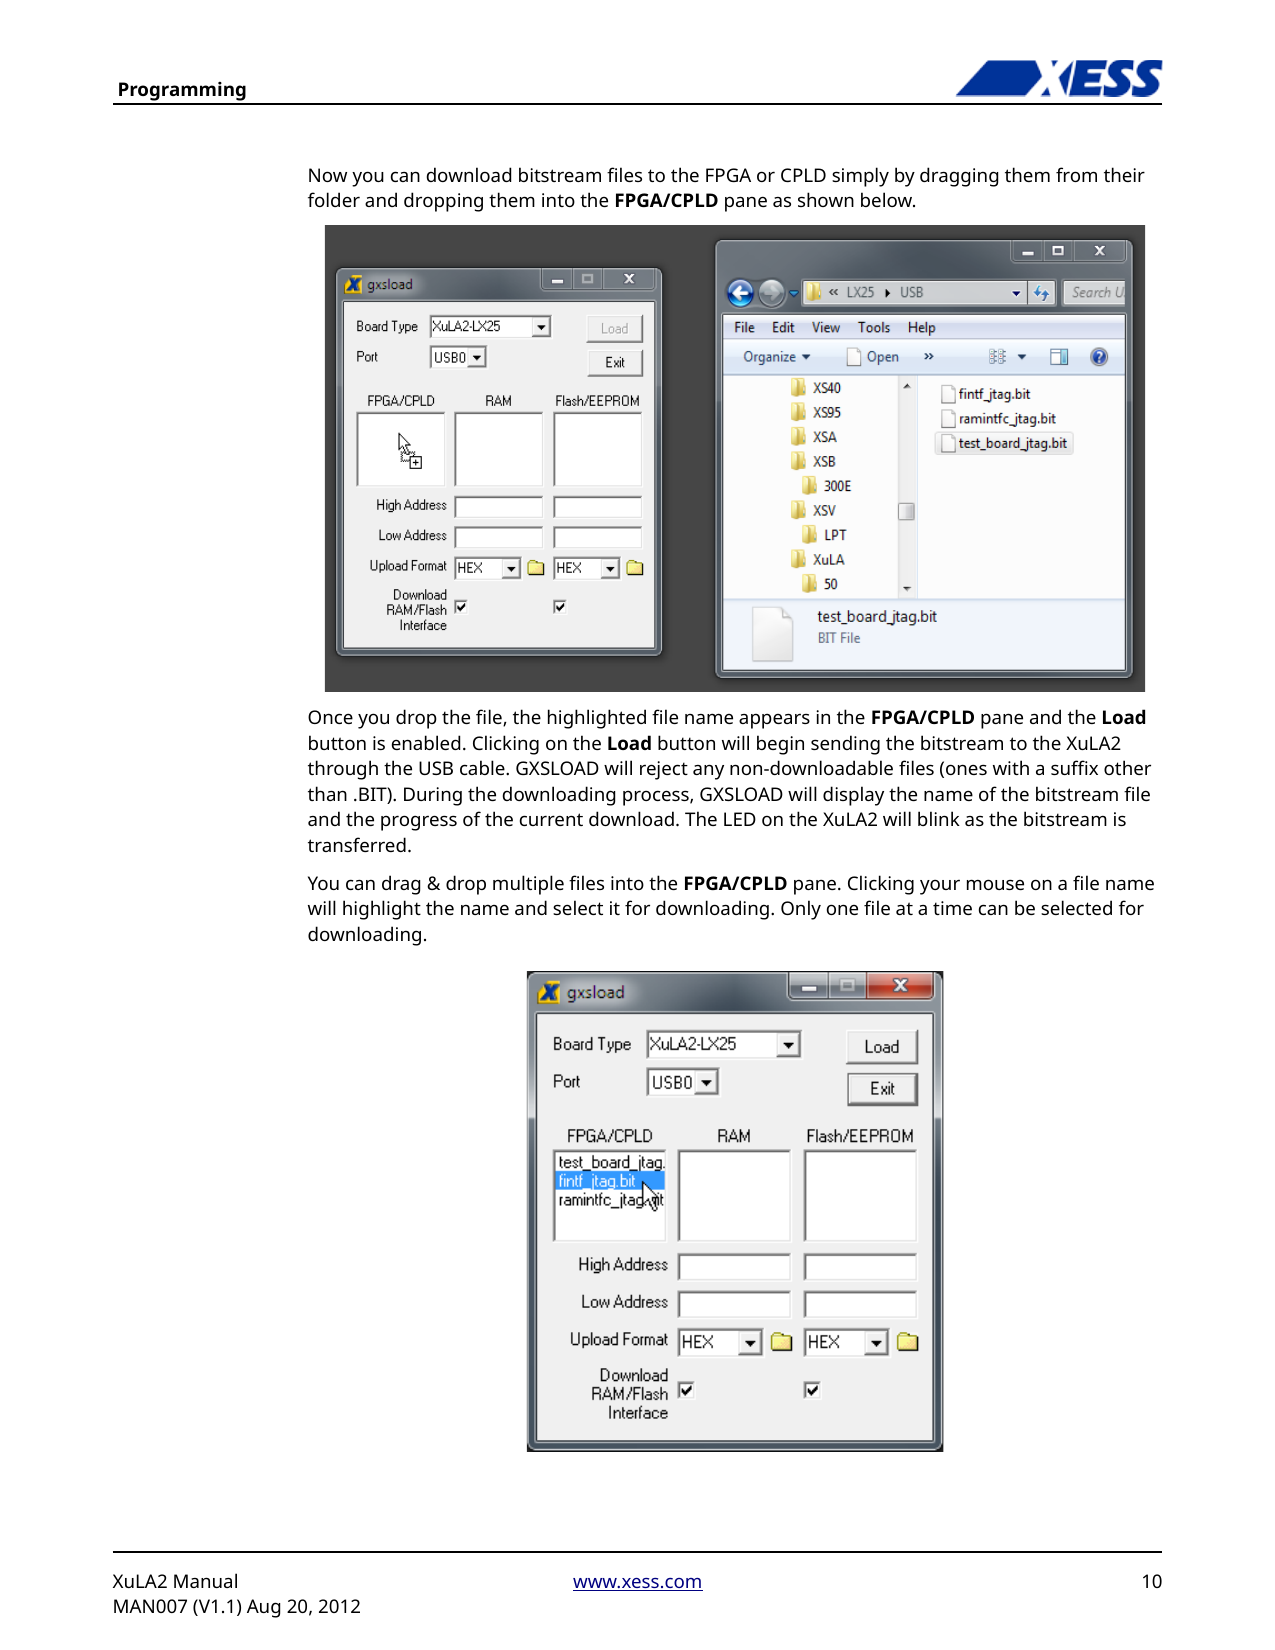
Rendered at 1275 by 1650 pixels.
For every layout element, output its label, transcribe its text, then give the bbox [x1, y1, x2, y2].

text You can drag & drop multiple files into the FPGA/CPLD pane. Clicking your mouse on a file name will highlight the name and select it for downloading. Only one file at a time can be selected for downloading. [307, 870, 1162, 947]
text Now you can download bitstream files to the FPGA or CPLD simply by dragging them from their folder and dropping them into the FPGA/CPLD pane as shown below. [307, 162, 1162, 213]
text Once you drop the file, the highlighted file name appears in the FPGA/CPLD pane and the Load button is enabled. Clicking on the Load button will begin sending the bitstream to the XuLA2 through the USB cable. GXSLOAD will reject any non-downloadable files (ones with a suffix other than .BIT). During the downloading process, GXSLOAD will display the name of the bitstream file and the progress of the current download. The LED on the XuLA2 will blink as the bitstream is transferred. [307, 704, 1162, 858]
picture [526, 971, 944, 1452]
picture [324, 225, 1146, 692]
picture [955, 60, 1163, 97]
